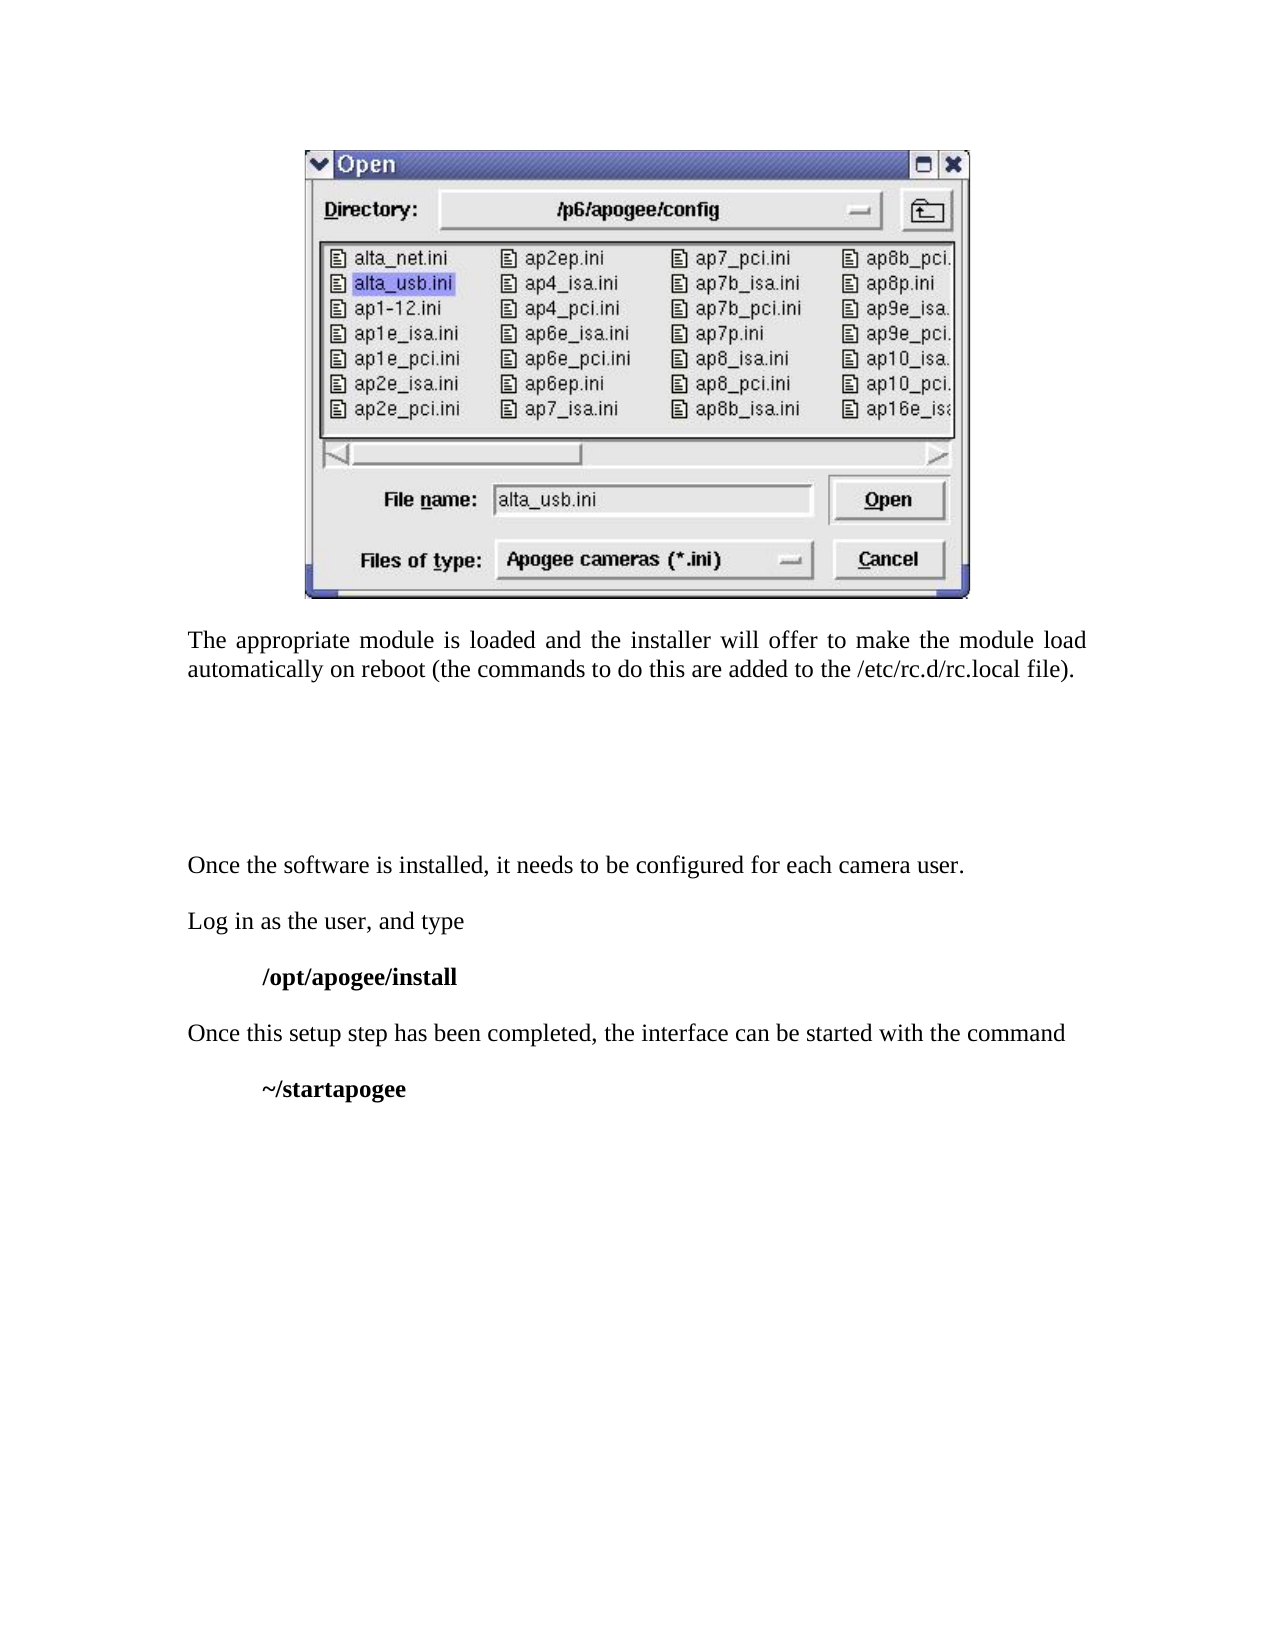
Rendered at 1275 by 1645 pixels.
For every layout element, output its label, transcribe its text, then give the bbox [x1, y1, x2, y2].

text Once the software is installed, it needs to be configured for each camera user. [187, 851, 1087, 879]
picture [304, 150, 971, 599]
text The appropriate module is loaded and the installer will offer to make the module load automatically on reboot (the commands to do this are added to the /etc/rc.d/rc.local file). [187, 626, 1087, 682]
text ~/startapogee [187, 1075, 1087, 1103]
text Log in as the user, and type [187, 907, 1087, 935]
text /opt/apogee/install [187, 963, 1087, 991]
text Once this setup step has been completed, the interface can be started with the command [187, 1019, 1087, 1047]
